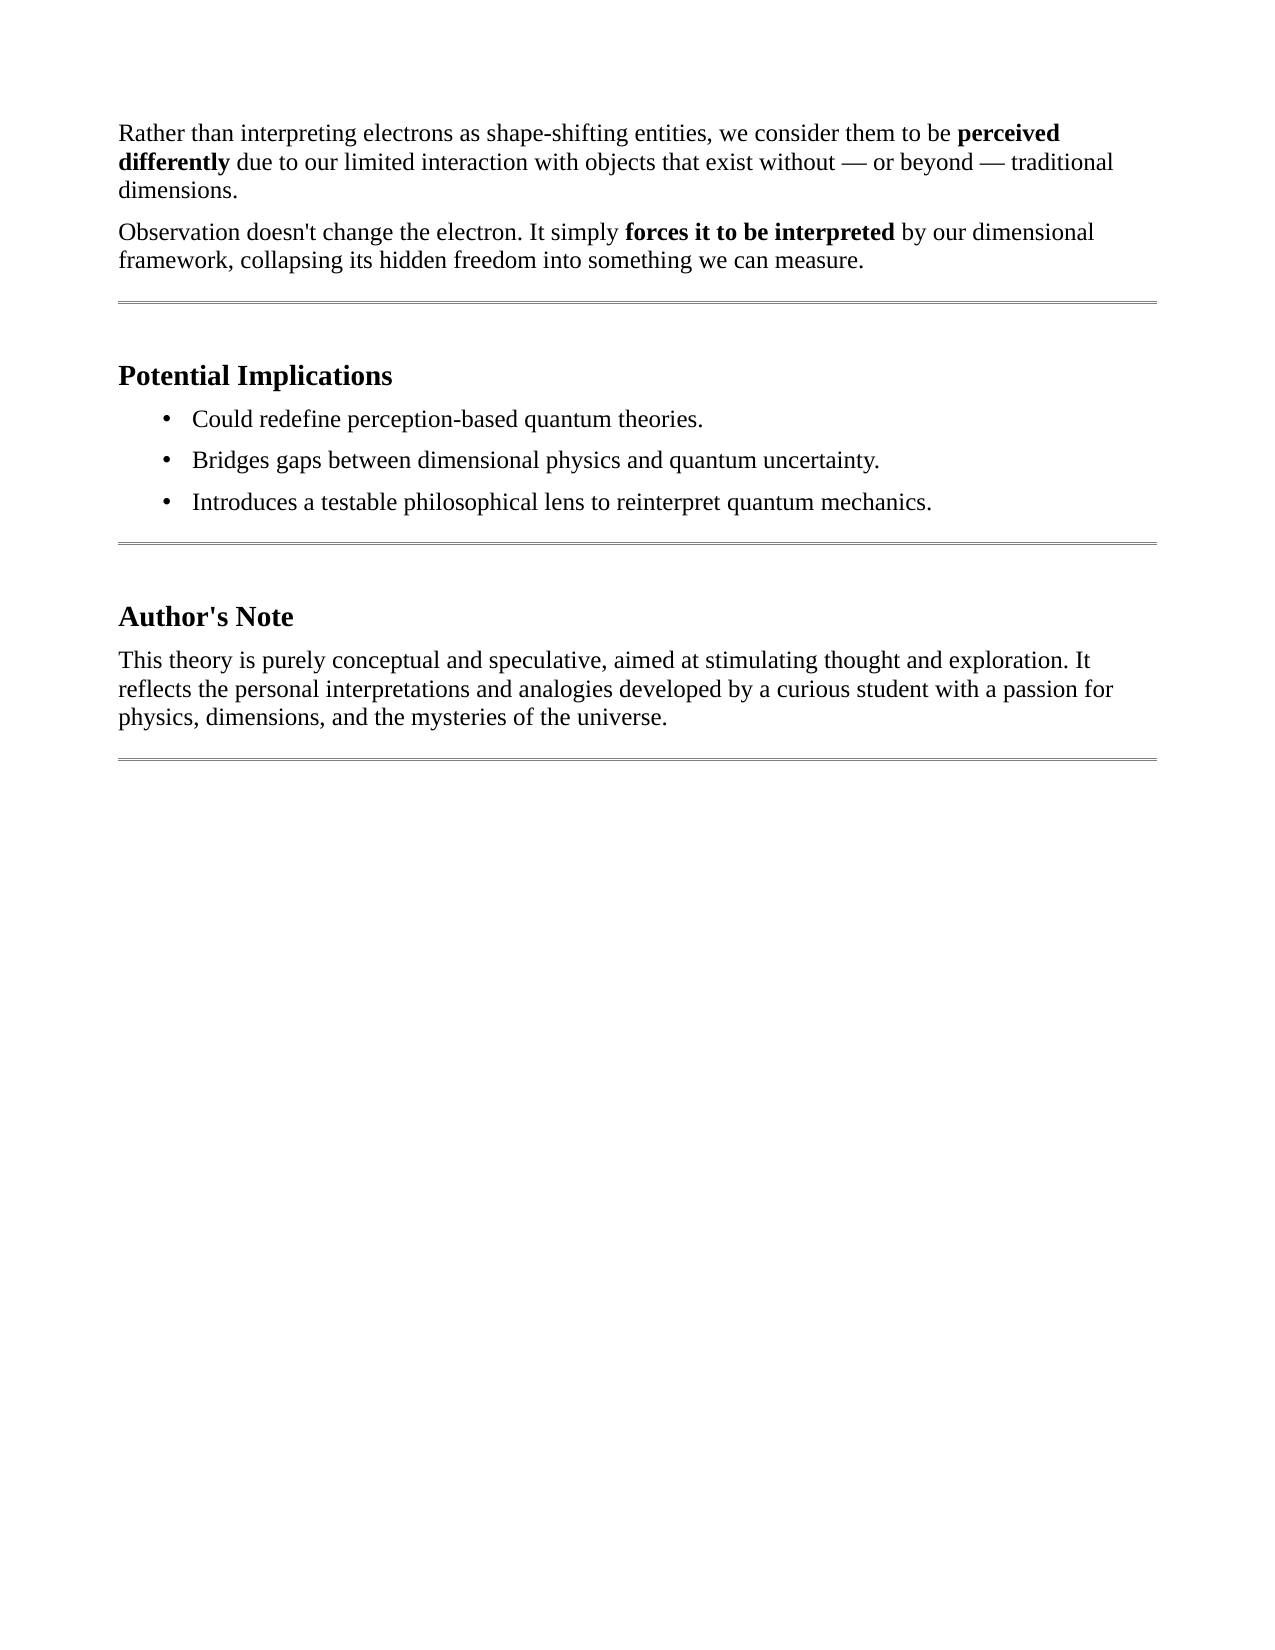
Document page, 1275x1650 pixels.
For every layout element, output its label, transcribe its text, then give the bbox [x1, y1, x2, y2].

list Could redefine perception-based quantum theories. [162, 404, 1157, 433]
text Observation doesn't change the electron. It simply forces it to be interpreted by our dimensional framework, collapsing its hidden freedom into something we can measure. [118, 217, 1157, 274]
list Introduces a testable philosophical lens to reinterpret quantum mechanics. [162, 487, 1157, 515]
list Bridges gaps between dimensional physics and quantum uncertainty. [162, 445, 1157, 474]
text Rather than interpreting electrons as shape-shifting entities, we consider them to be perceived differently due to our limited interaction with objects that exist without — or beyond — traditional dimensions. [118, 118, 1157, 204]
subtitle Author's Note [118, 599, 1157, 632]
text This theory is purely conceptual and speculative, aimed at stimulating thought and exploration. It reflects the personal interpretations and analogies developed by a curious student with a passion for physics, dimensions, and the mysteries of the universe. [118, 645, 1157, 731]
subtitle Potential Implications [118, 358, 1157, 392]
